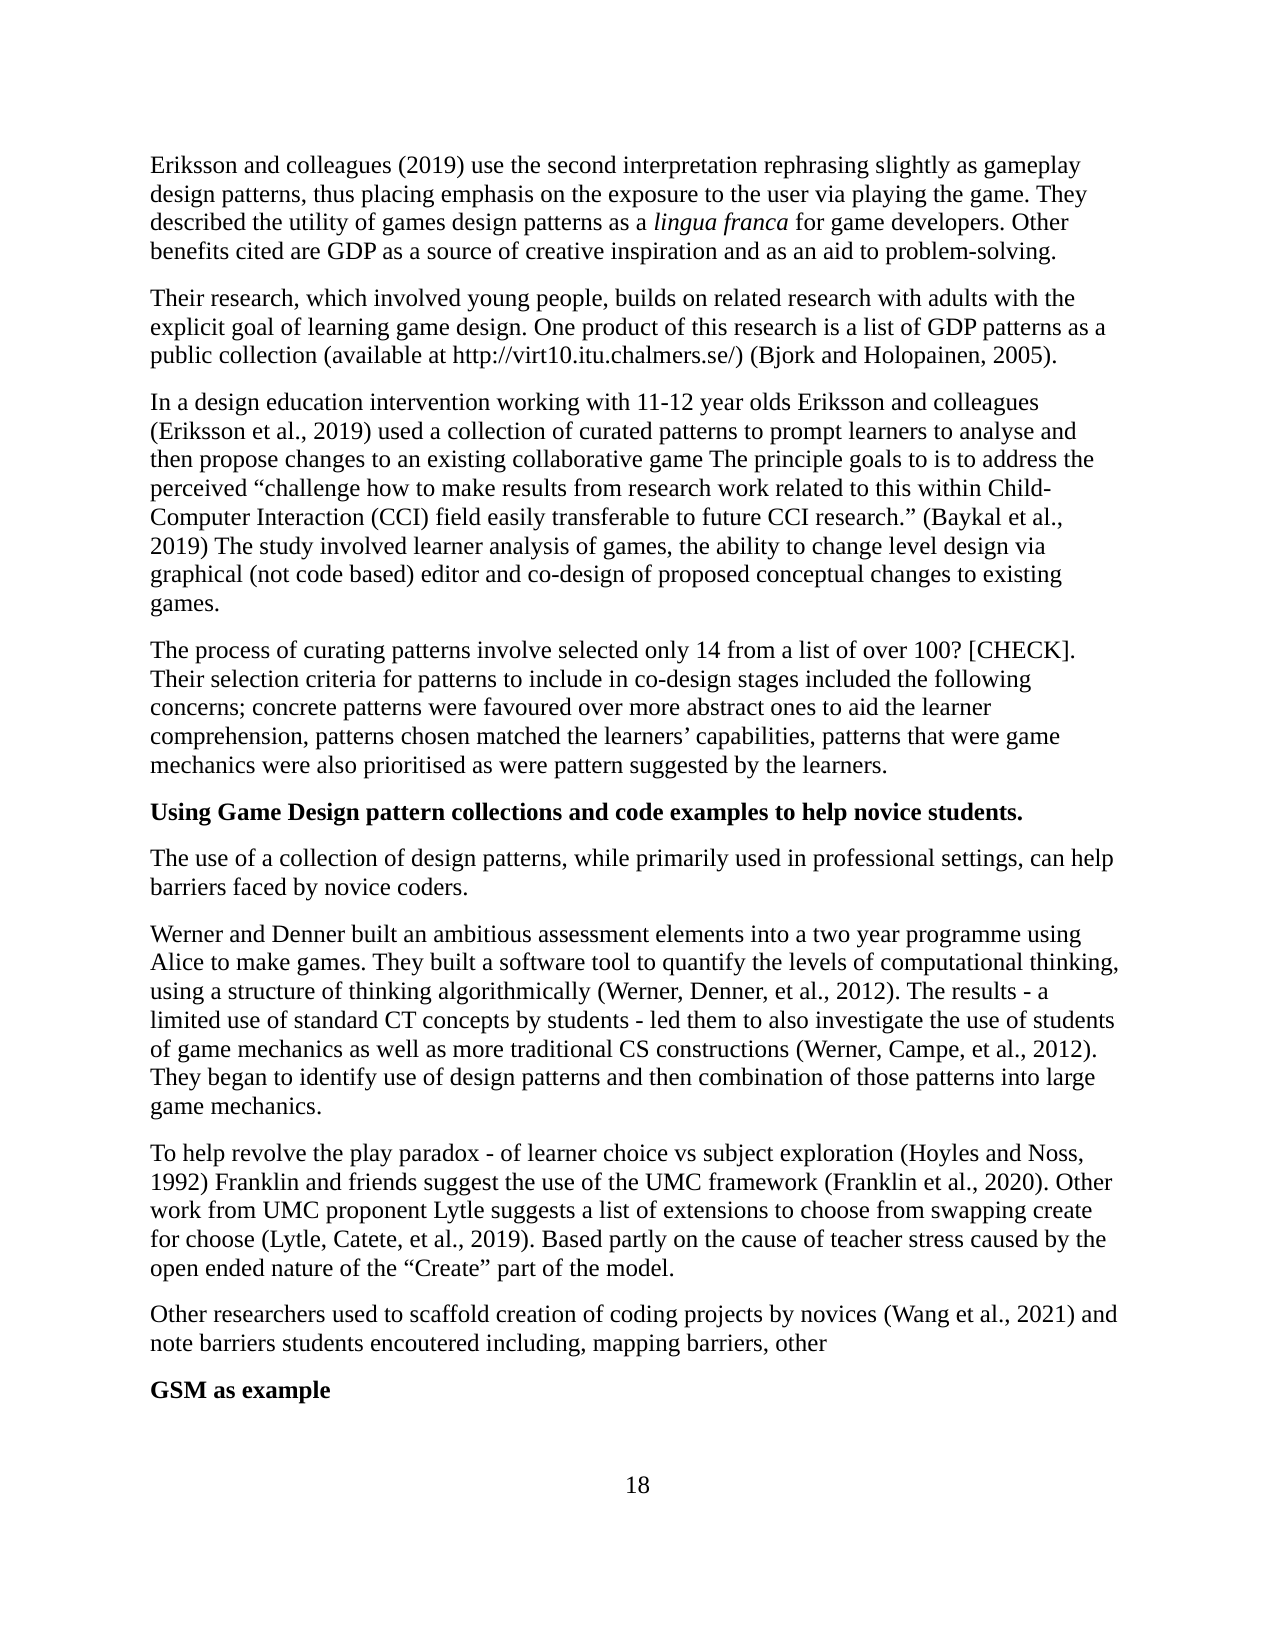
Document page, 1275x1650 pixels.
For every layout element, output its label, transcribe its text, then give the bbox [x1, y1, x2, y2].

text To help revolve the play paradox - of learner choice vs subject exploration (Hoyles and Noss, 1992) Franklin and friends suggest the use of the UMC framework (Franklin et al., 2020). Other work from UMC proponent Lytle suggests a list of extensions to choose from swapping create for choose (Lytle, Catete, et al., 2019). Based partly on the cause of teacher stress caused by the open ended nature of the “Create” part of the model. [150, 1138, 1125, 1282]
text Using Game Design pattern collections and code examples to help novice students. [150, 797, 1125, 825]
text Their research, which involved young people, builds on related research with adults with the explicit goal of learning game design. One product of this research is a list of GDP patterns as a public collection (available at http://virt10.itu.chalmers.se/) (Bjork and Holopainen, 2005). [150, 283, 1125, 369]
text In a design education intervention working with 11-12 year olds Eriksson and colleagues (Eriksson et al., 2019) used a collection of curated patterns to prompt learners to analyse and then propose changes to an existing collaborative game The principle goals to is to address the perceived “challenge how to make results from research work related to this within Child-Computer Interaction (CCI) field easily transferable to future CCI research.” (Baykal et al., 2019) The study involved learner analysis of games, the ability to change level design via graphical (not code based) editor and co-design of proposed conceptual changes to existing games. [150, 387, 1125, 617]
text Other researchers used to scaffold creation of coding projects by novices (Wang et al., 2021) and note barriers students encoutered including, mapping barriers, other [150, 1299, 1125, 1357]
text The process of curating patterns involve selected only 14 from a list of over 100? [CHECK]. Their selection criteria for patterns to include in co-design stages included the following concerns; concrete patterns were favoured over more abstract ones to aid the learner comprehension, patterns chosen matched the learners’ capabilities, patterns that were game mechanics were also prioritised as were pattern suggested by the learners. [150, 635, 1125, 779]
text Werner and Denner built an ambitious assessment elements into a two year programme using Alice to make games. They built a software tool to quantify the levels of computational thinking, using a structure of thinking algorithmically (Werner, Denner, et al., 2012). The results - a limited use of standard CT concepts by students - led them to also investigate the use of students of game mechanics as well as more traditional CS constructions (Werner, Campe, et al., 2012). They began to identify use of design patterns and then combination of those patterns into large game mechanics. [150, 919, 1125, 1120]
text The use of a collection of design patterns, while primarily used in professional settings, can help barriers faced by novice coders. [150, 843, 1125, 901]
text Eriksson and colleagues (2019) use the second interpretation rephrasing slightly as gameplay design patterns, thus placing emphasis on the exposure to the user via playing the game. They described the utility of games design patterns as a lingua franca for game developers. Other benefits cited are GDP as a source of creative inspiration and as an aid to problem-solving. [150, 150, 1125, 265]
text GSM as example [150, 1375, 1125, 1404]
